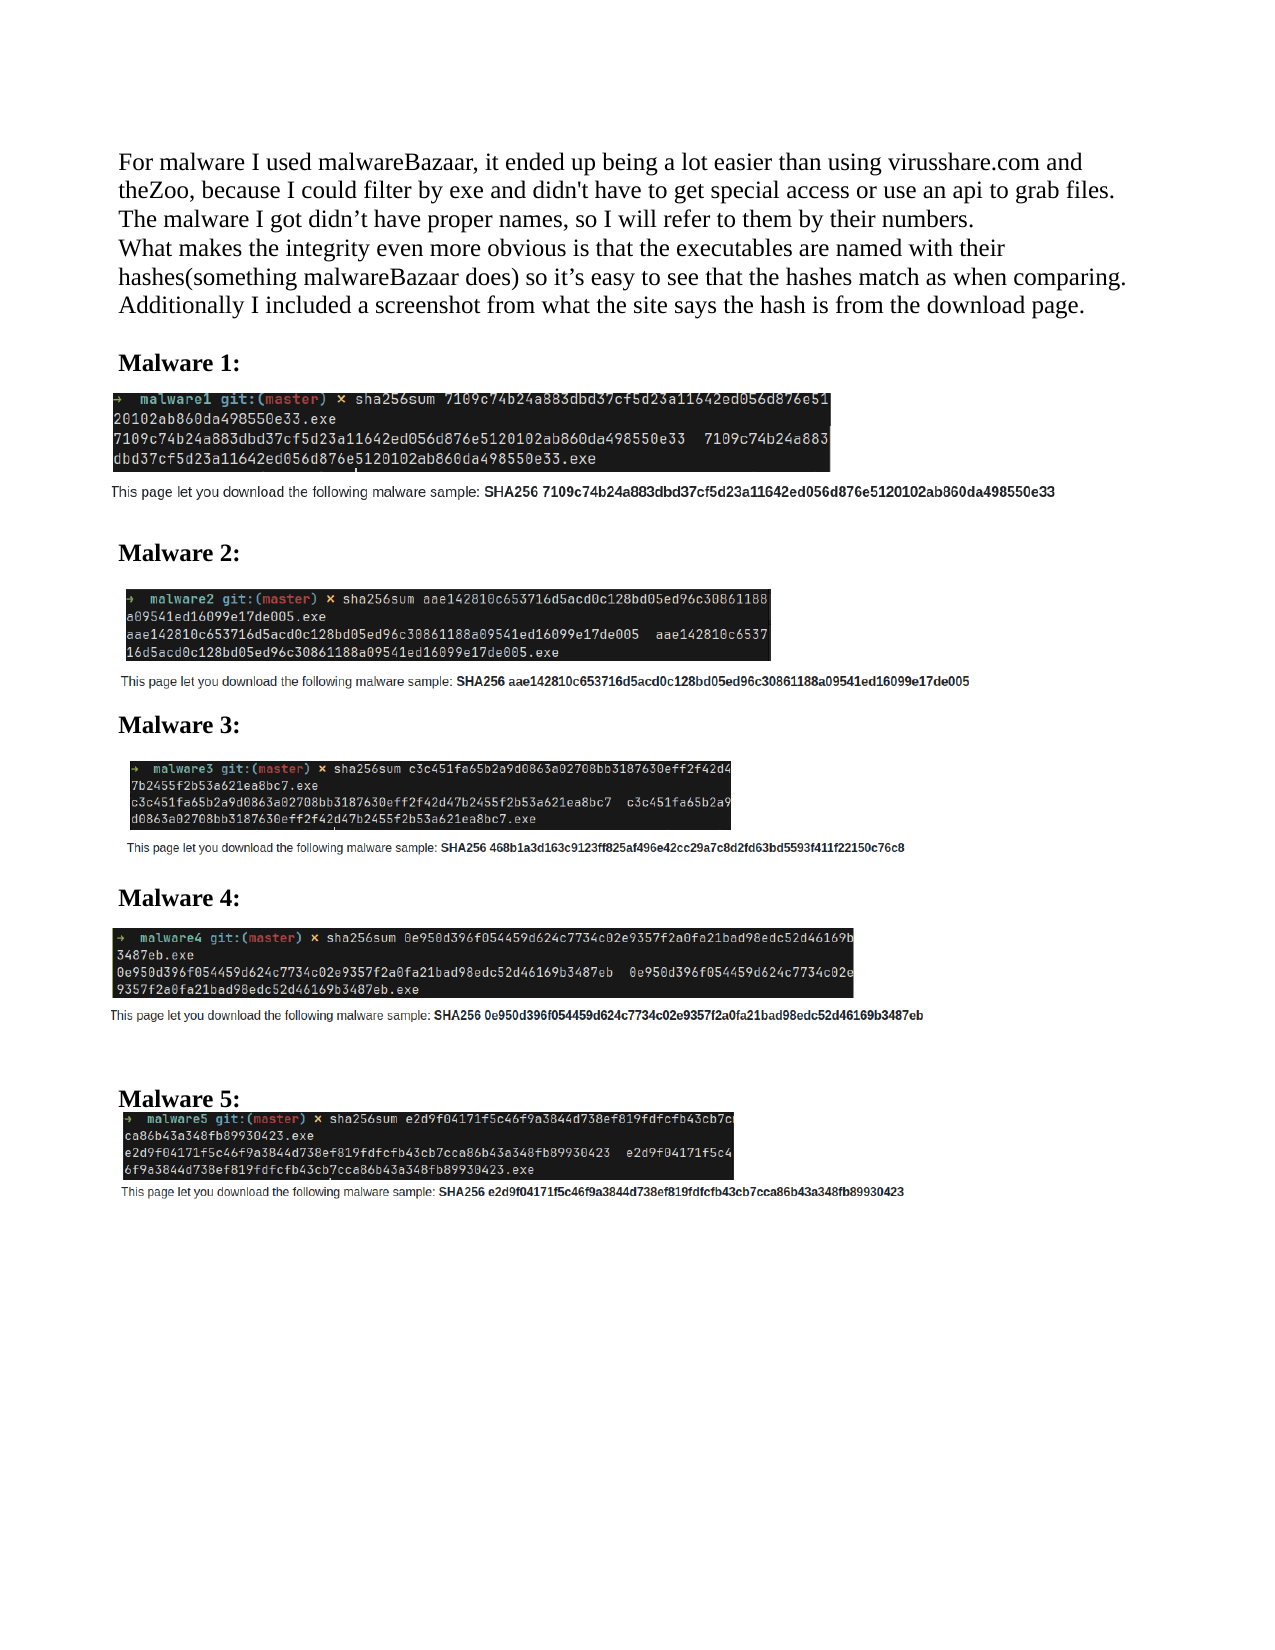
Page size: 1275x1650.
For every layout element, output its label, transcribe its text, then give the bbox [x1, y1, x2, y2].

text Malware 5: [118, 1084, 1157, 1113]
picture [111, 391, 1072, 510]
picture [123, 756, 932, 870]
text For malware I used malwareBazaar, it ended up being a lot easier than using virusshare.com and theZoo, because I could filter by exe and didn't have to get special access or use an api to grab files. [118, 147, 1157, 204]
picture [111, 927, 947, 1035]
text Malware 4: [118, 883, 1157, 912]
picture [120, 586, 989, 697]
text Malware 3: [118, 710, 1157, 739]
text What makes the integrity even more obvious is that the executables are named with their hashes(something malwareBazaar does) so it’s easy to see that the hashes match as when comparing. Additionally I included a screenshot from what the site says the hash is from the download page. [118, 233, 1157, 319]
text Malware 2: [118, 538, 1157, 567]
picture [121, 1112, 919, 1209]
text Malware 1: [118, 348, 1157, 377]
text The malware I got didn’t have proper names, so I will refer to them by their numbers. [118, 204, 1157, 233]
